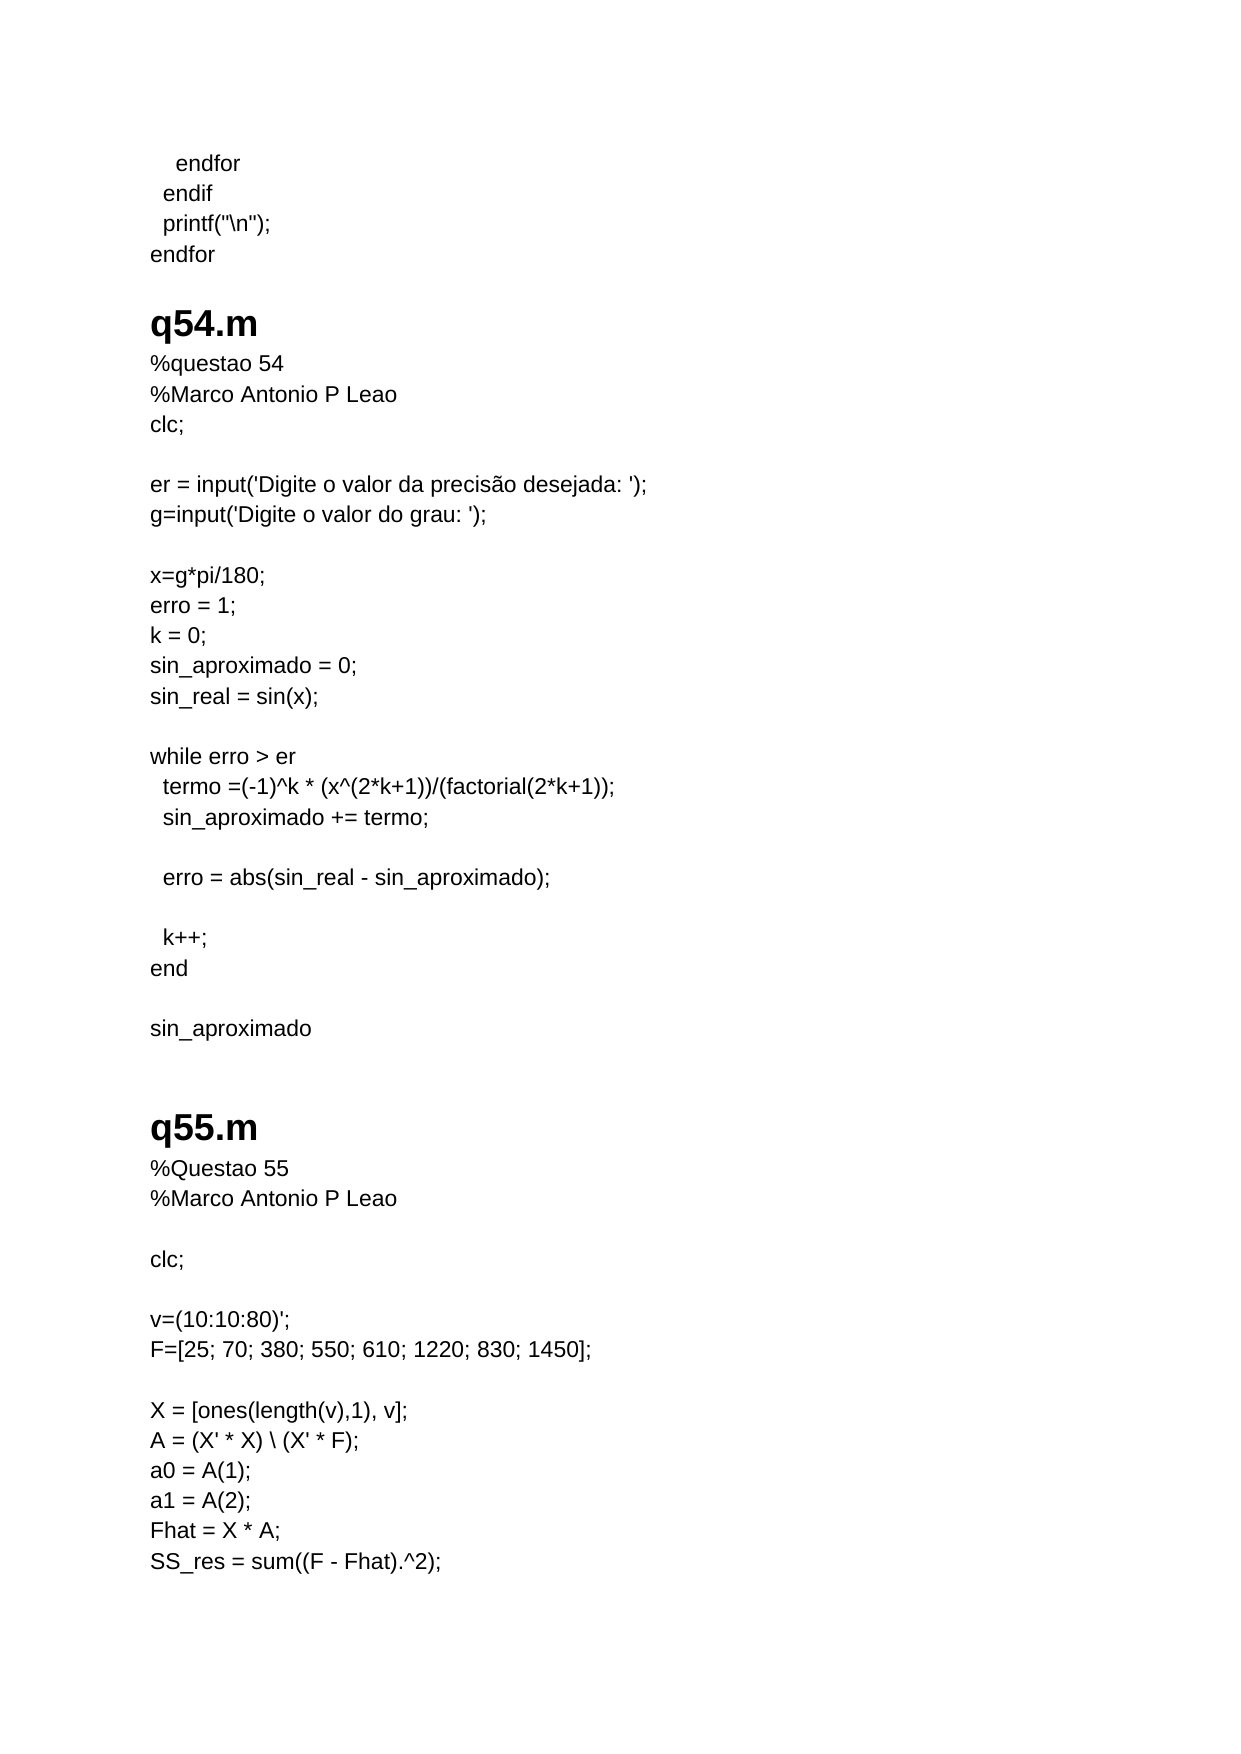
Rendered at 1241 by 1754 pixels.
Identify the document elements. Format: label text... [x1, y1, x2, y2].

text x=g*pi/180; [150, 562, 1090, 588]
text %Marco Antonio P Leao [150, 381, 1090, 407]
text %questao 54 [150, 350, 1090, 377]
text sin_aproximado += termo; [150, 803, 1090, 830]
text sin_aproximado = 0; [150, 652, 1090, 679]
text while erro > er [150, 743, 1090, 769]
text er = input('Digite o valor da precisão desejada: '); [150, 471, 1090, 498]
text k++; [150, 924, 1090, 951]
text printf("\n"); [150, 210, 1090, 237]
text a1 = A(2); [150, 1487, 1090, 1514]
text clc; [150, 1246, 1090, 1272]
text erro = abs(sin_real - sin_aproximado); [150, 864, 1090, 890]
text a0 = A(1); [150, 1457, 1090, 1483]
text sin_real = sin(x); [150, 683, 1090, 709]
text %Questao 55 [150, 1155, 1090, 1181]
text Fhat = X * A; [150, 1517, 1090, 1544]
text X = [ones(length(v),1), v]; [150, 1397, 1090, 1423]
text endfor [150, 241, 1090, 267]
text endfor [150, 150, 1090, 176]
text endif [150, 180, 1090, 207]
text F=[25; 70; 380; 550; 610; 1220; 830; 1450]; [150, 1336, 1090, 1363]
title q55.m [150, 1106, 1090, 1149]
text sin_aproximado [150, 1015, 1090, 1041]
text erro = 1; [150, 592, 1090, 618]
title q54.m [150, 301, 1090, 344]
text v=(10:10:80)'; [150, 1306, 1090, 1332]
text termo =(-1)^k * (x^(2*k+1))/(factorial(2*k+1)); [150, 773, 1090, 800]
text SS_res = sum((F - Fhat).^2); [150, 1548, 1090, 1574]
text k = 0; [150, 622, 1090, 649]
text g=input('Digite o valor do grau: '); [150, 501, 1090, 528]
text %Marco Antonio P Leao [150, 1185, 1090, 1212]
text clc; [150, 411, 1090, 437]
text end [150, 954, 1090, 981]
text A = (X' * X) \ (X' * F); [150, 1427, 1090, 1453]
